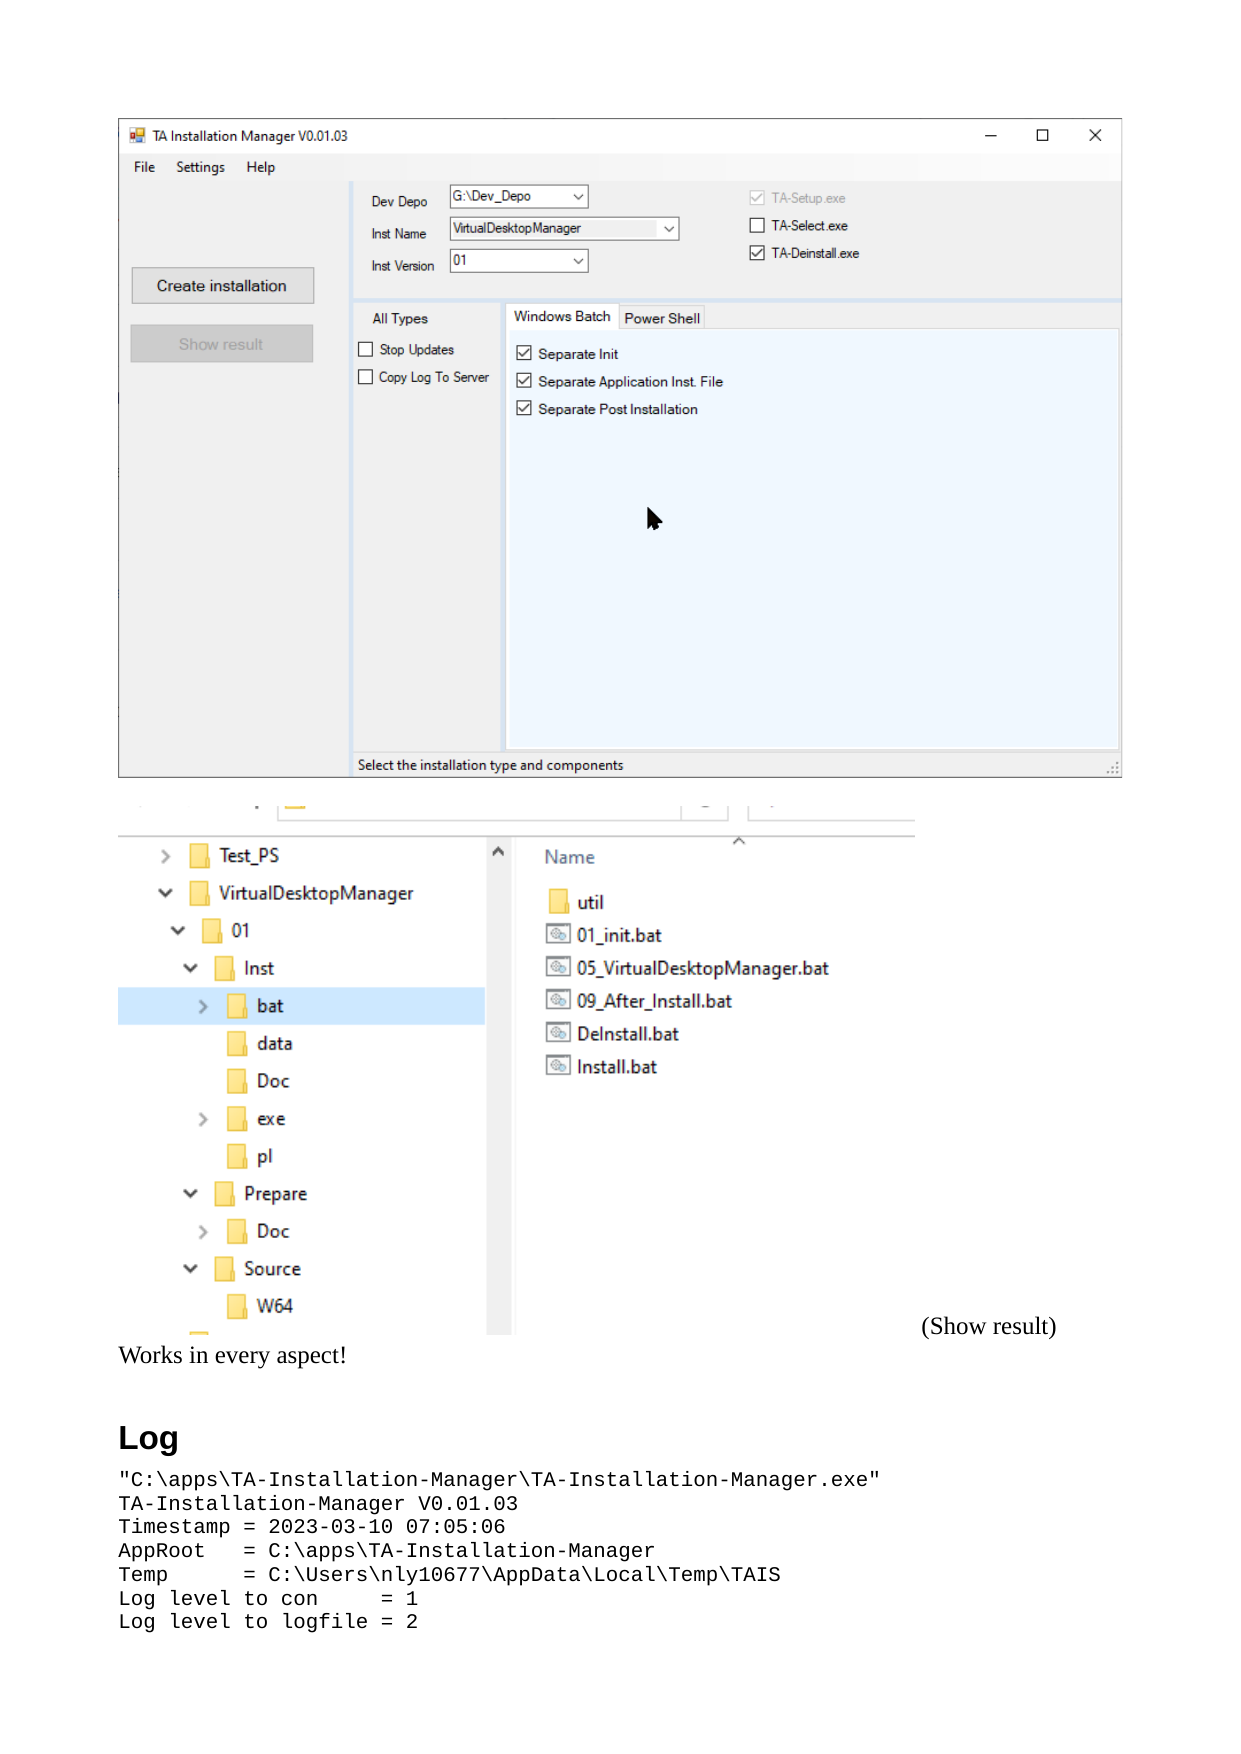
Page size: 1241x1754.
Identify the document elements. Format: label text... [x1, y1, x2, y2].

text Works in every aspect! [118, 1340, 1122, 1369]
text TA-Installation-Manager V0.01.03 [118, 1493, 1122, 1517]
picture [118, 806, 915, 1335]
text "C:\apps\TA-Installation-Manager\TA-Installation-Manager.exe" [118, 1469, 1122, 1493]
text Timestamp = 2023-03-10 07:05:06 [118, 1517, 1122, 1540]
text Temp = C:\Users\nly10677\AppData\Local\Temp\TAIS [118, 1564, 1122, 1587]
text AppRoot = C:\apps\TA-Installation-Manager [118, 1540, 1122, 1564]
text Log level to logfile = 2 [118, 1611, 1122, 1635]
text Log level to con = 1 [118, 1587, 1122, 1611]
subtitle Log [118, 1418, 1122, 1457]
text (Show result) [118, 807, 1122, 1340]
picture [118, 118, 1123, 778]
